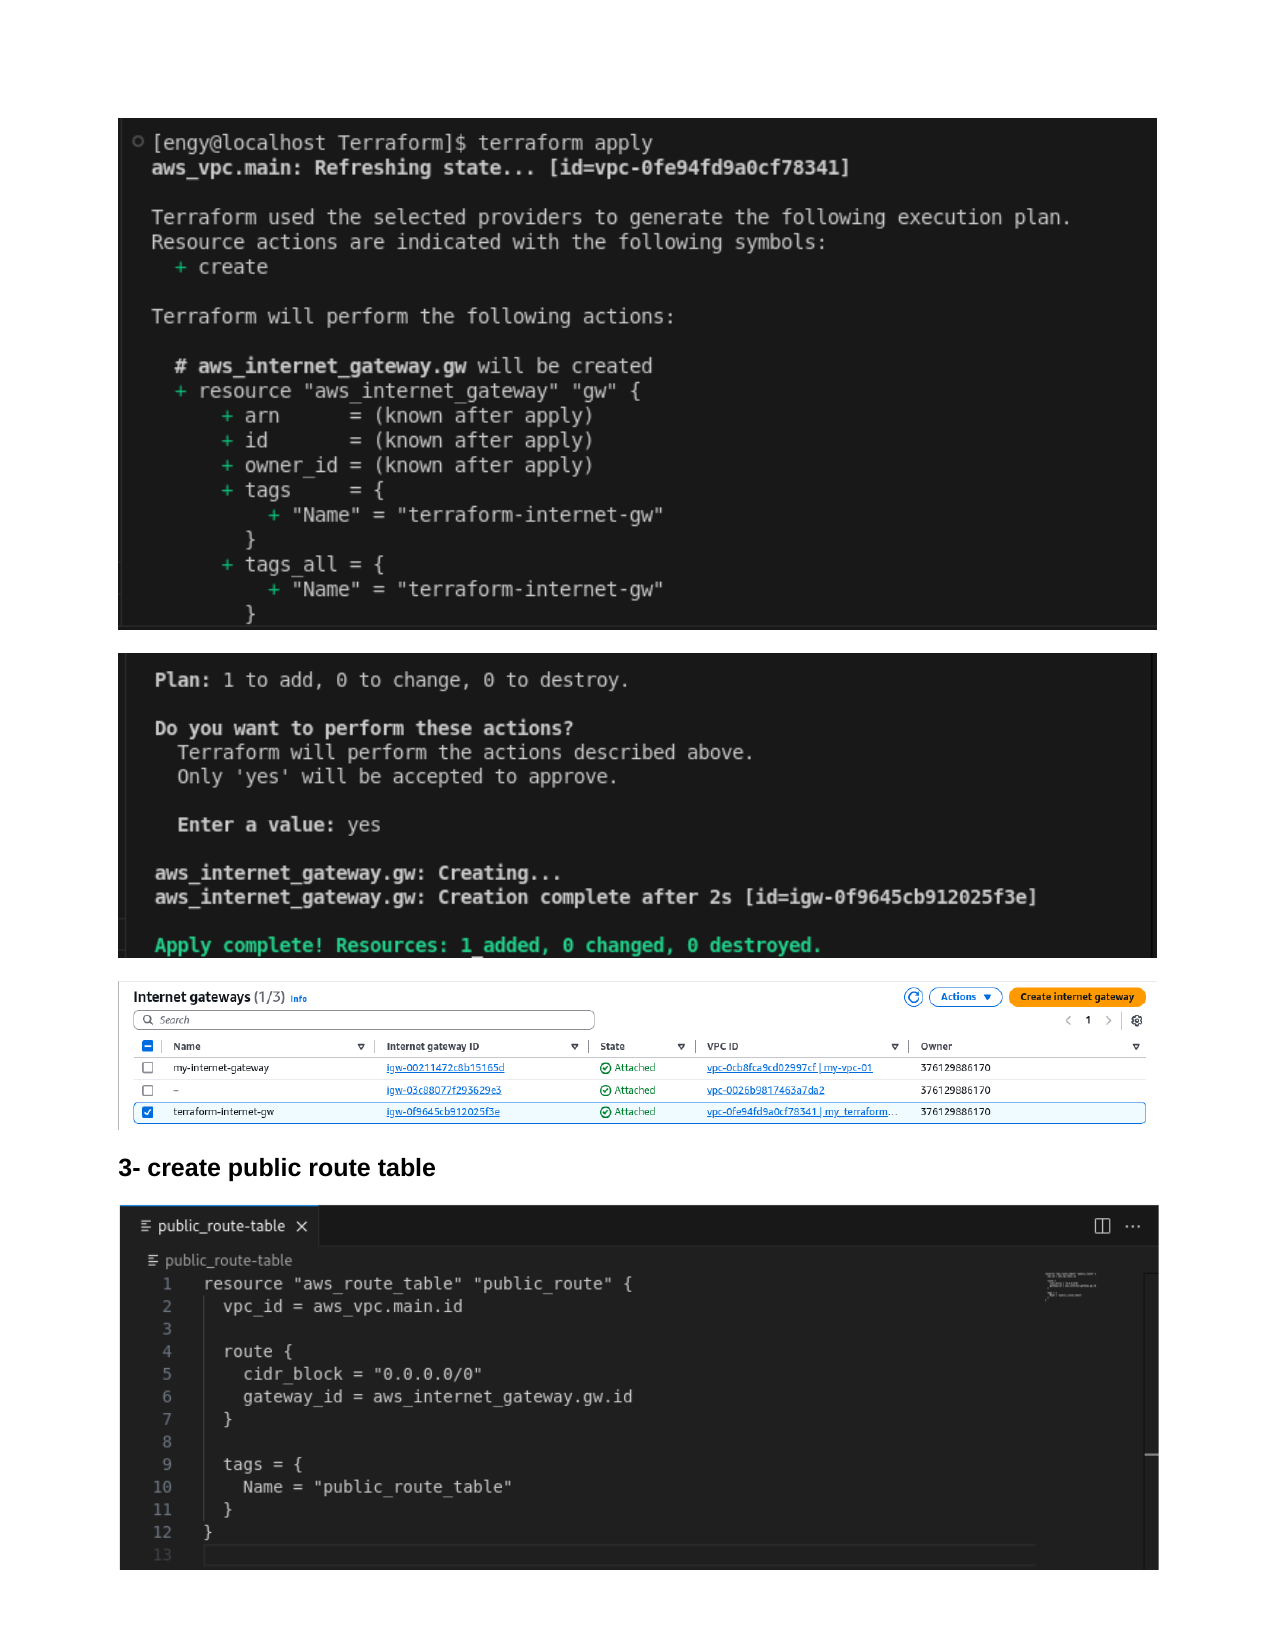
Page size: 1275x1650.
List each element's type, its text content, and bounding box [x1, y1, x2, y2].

text 3- create public route table [118, 1153, 1157, 1182]
picture [118, 118, 1157, 630]
picture [118, 653, 1157, 958]
picture [118, 981, 1157, 1130]
picture [119, 1204, 1159, 1570]
